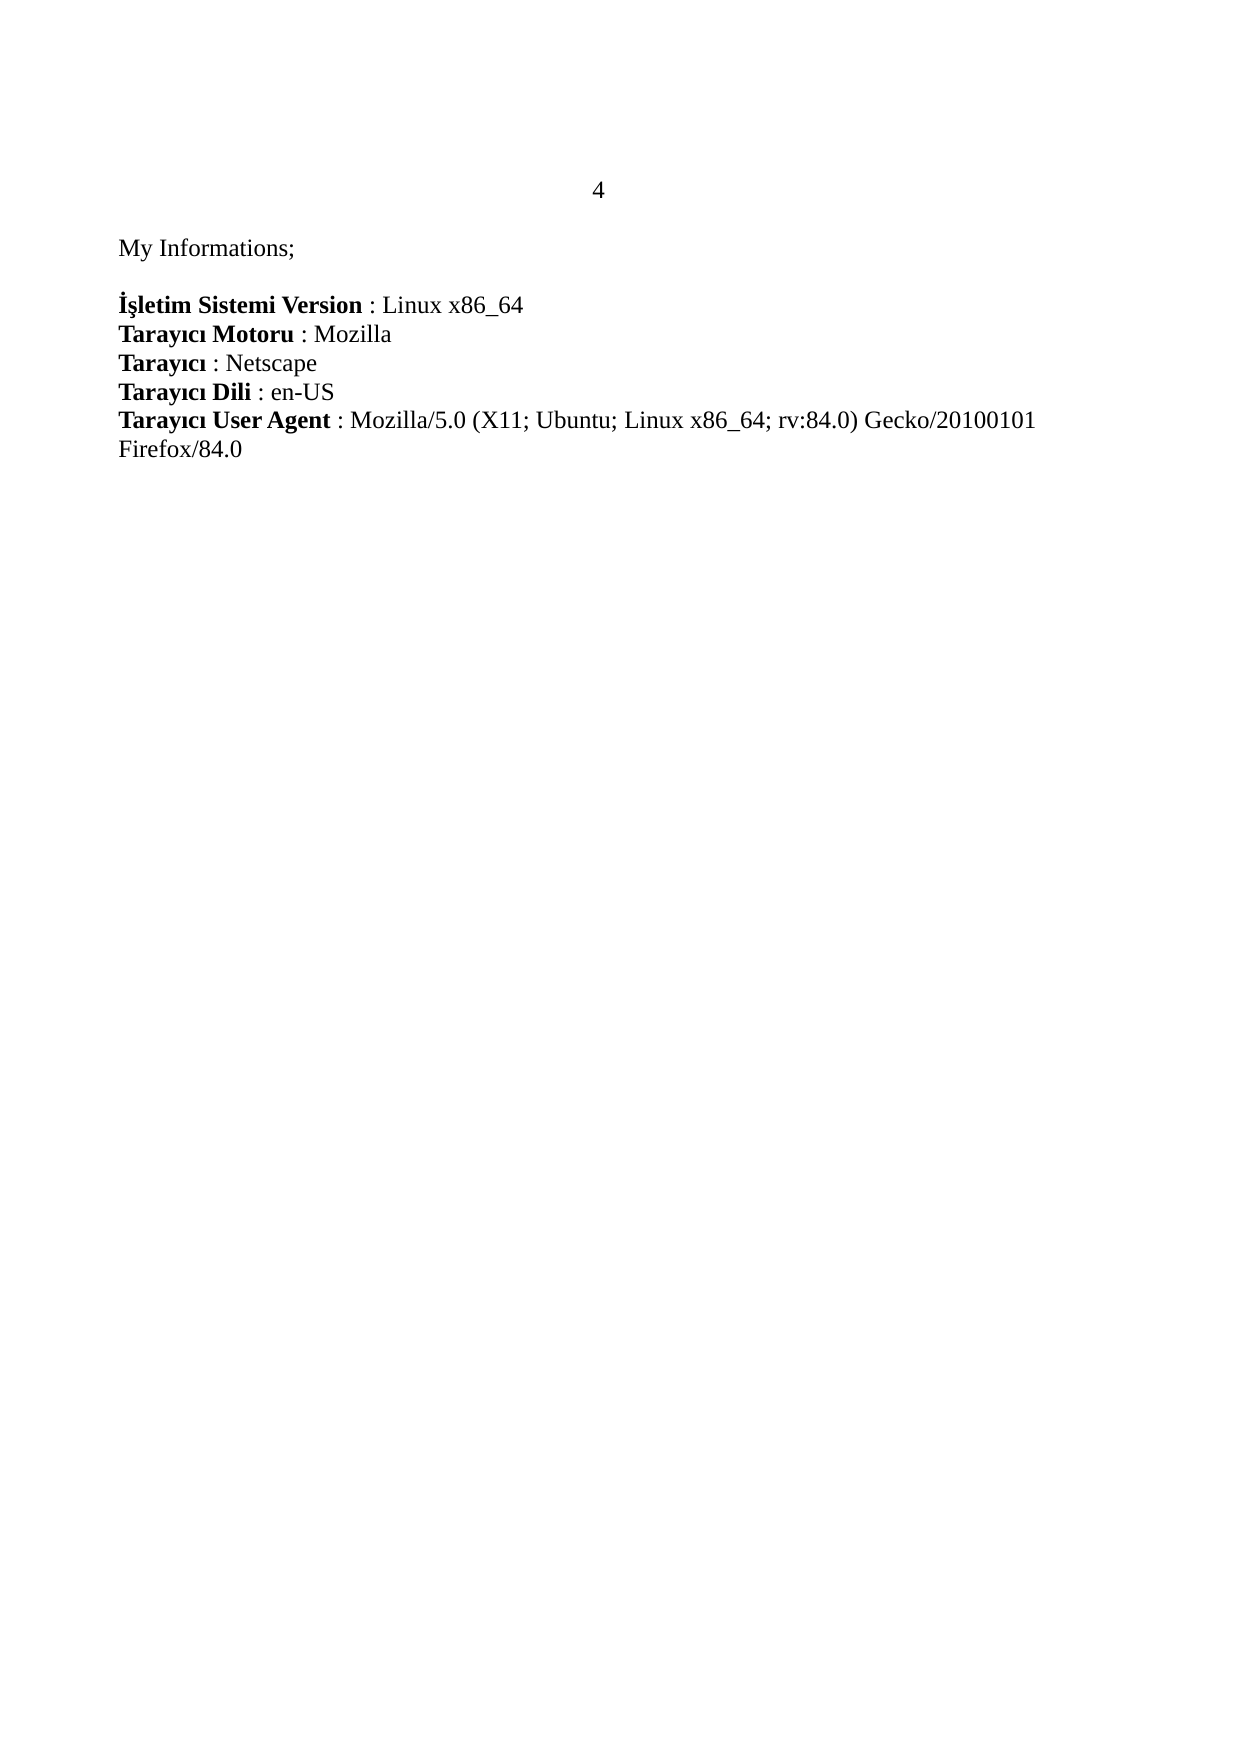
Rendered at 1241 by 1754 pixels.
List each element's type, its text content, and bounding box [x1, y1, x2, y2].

text İşletim Sistemi Version : Linux x86_64 Tarayıcı Motoru : Mozilla Tarayıcı : Netscape Tarayıcı Dili : en-US Tarayıcı User Agent : Mozilla/5.0 (X11; Ubuntu; Linux x86_64; rv:84.0) Gecko/20100101 Firefox/84.0 [118, 291, 1122, 463]
text 3 [118, 176, 1122, 204]
text My Informations; [118, 233, 1122, 262]
